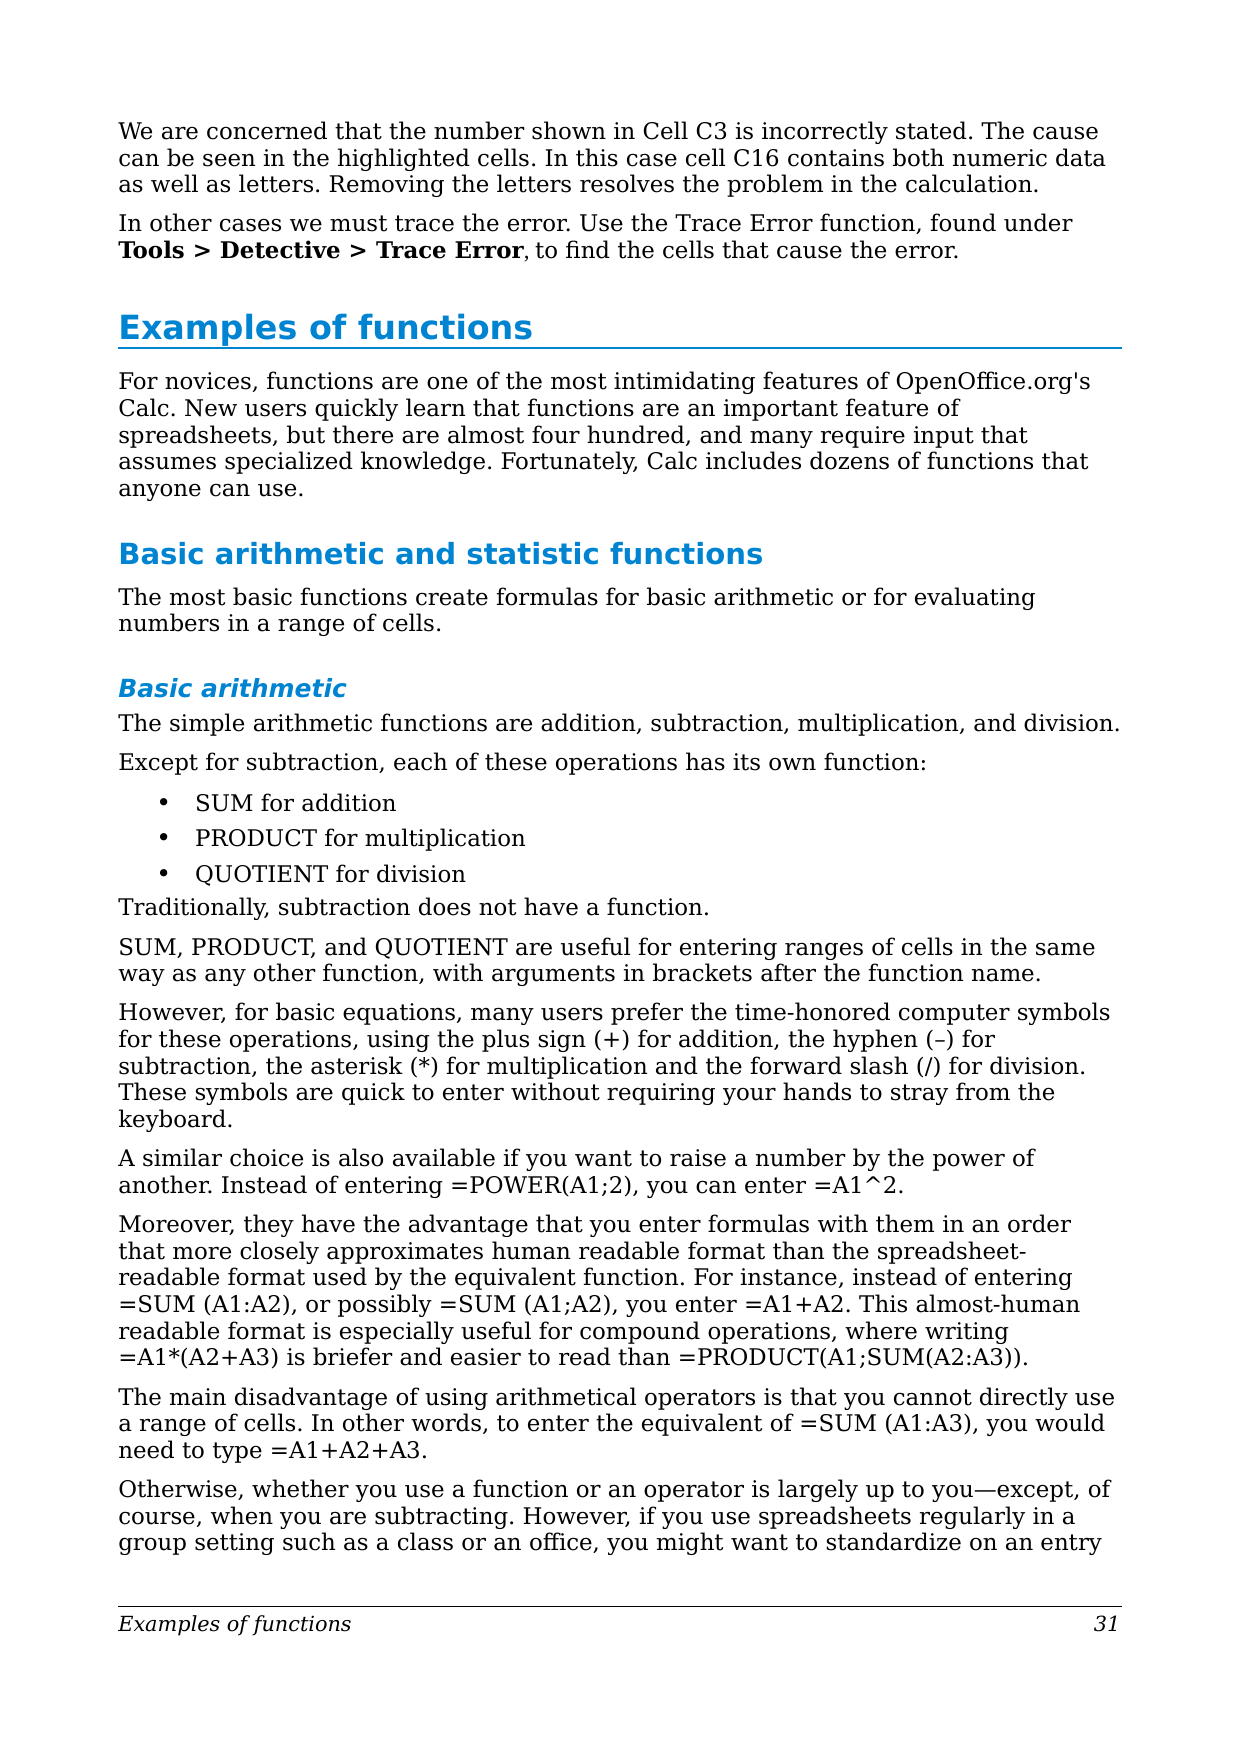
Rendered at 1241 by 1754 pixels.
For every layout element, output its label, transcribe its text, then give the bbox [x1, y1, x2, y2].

list PRODUCT for multiplication [156, 824, 1122, 853]
text Traditionally, subtraction does not have a function. [118, 894, 1122, 921]
text SUM, PRODUCT, and QUOTIENT are useful for entering ranges of cells in the same way as any other function, with arguments in brackets after the function name. [118, 934, 1122, 987]
subtitle Basic arithmetic [118, 674, 1122, 704]
list SUM for addition [156, 788, 1122, 817]
subtitle Basic arithmetic and statistic functions [118, 537, 1122, 571]
text A similar choice is also available if you want to raise a number by the power of another. Instead of entering =POWER(A1;2), you can enter =A1^2. [118, 1145, 1122, 1199]
text We are concerned that the number shown in Cell C3 is incorrectly stated. The cause can be seen in the highlighted cells. In this case cell C16 contains both numeric data as well as letters. Removing the letters resolves the problem in the calculation. [118, 118, 1122, 198]
text The most basic functions create formulas for basic arithmetic or for evaluating numbers in a range of cells. [118, 584, 1122, 637]
text For novices, functions are one of the most intimidating features of OpenOffice.org's Calc. New users quickly learn that functions are an important feature of spreadsheets, but there are almost four hundred, and many require input that assumes specialized knowledge. Fortunately, Calc includes dozens of functions that anyone can use. [118, 368, 1122, 502]
subtitle Examples of functions [118, 309, 1122, 347]
text However, for basic equations, many users prefer the time-honored computer symbols for these operations, using the plus sign (+) for addition, the hyphen (–) for subtraction, the asterisk (*) for multiplication and the forward slash (/) for division. These symbols are quick to enter without requiring your hands to stray from the keyboard. [118, 999, 1122, 1133]
text The main disadvantage of using arithmetical operators is that you cannot directly use a range of cells. In other words, to enter the equivalent of =SUM (A1:A3), you would need to type =A1+A2+A3. [118, 1384, 1122, 1464]
list QUOTIENT for division [156, 859, 1122, 888]
text The simple arithmetic functions are addition, subtraction, multiplication, and division. [118, 710, 1122, 737]
text Moreover, they have the advantage that you enter formulas with them in an order that more closely approximates human readable format than the spreadsheet-readable format used by the equivalent function. For instance, instead of entering =SUM (A1:A2), or possibly =SUM (A1;A2), you enter =A1+A2. This almost-human readable format is especially useful for compound operations, where writing =A1*(A2+A3) is briefer and easier to read than =PRODUCT(A1;SUM(A2:A3)). [118, 1211, 1122, 1371]
text Otherwise, whether you use a function or an operator is largely up to you—except, of course, when you are subtracting. However, if you use spreadsheets regularly in a group setting such as a class or an office, you might want to standardize on an entry [118, 1476, 1122, 1556]
text In other cases we must trace the error. Use the Trace Error function, found under Tools > Detective > Trace Error, to find the cells that cause the error. [118, 211, 1122, 264]
text Except for subtraction, each of these operations has its own function: [118, 749, 1122, 776]
